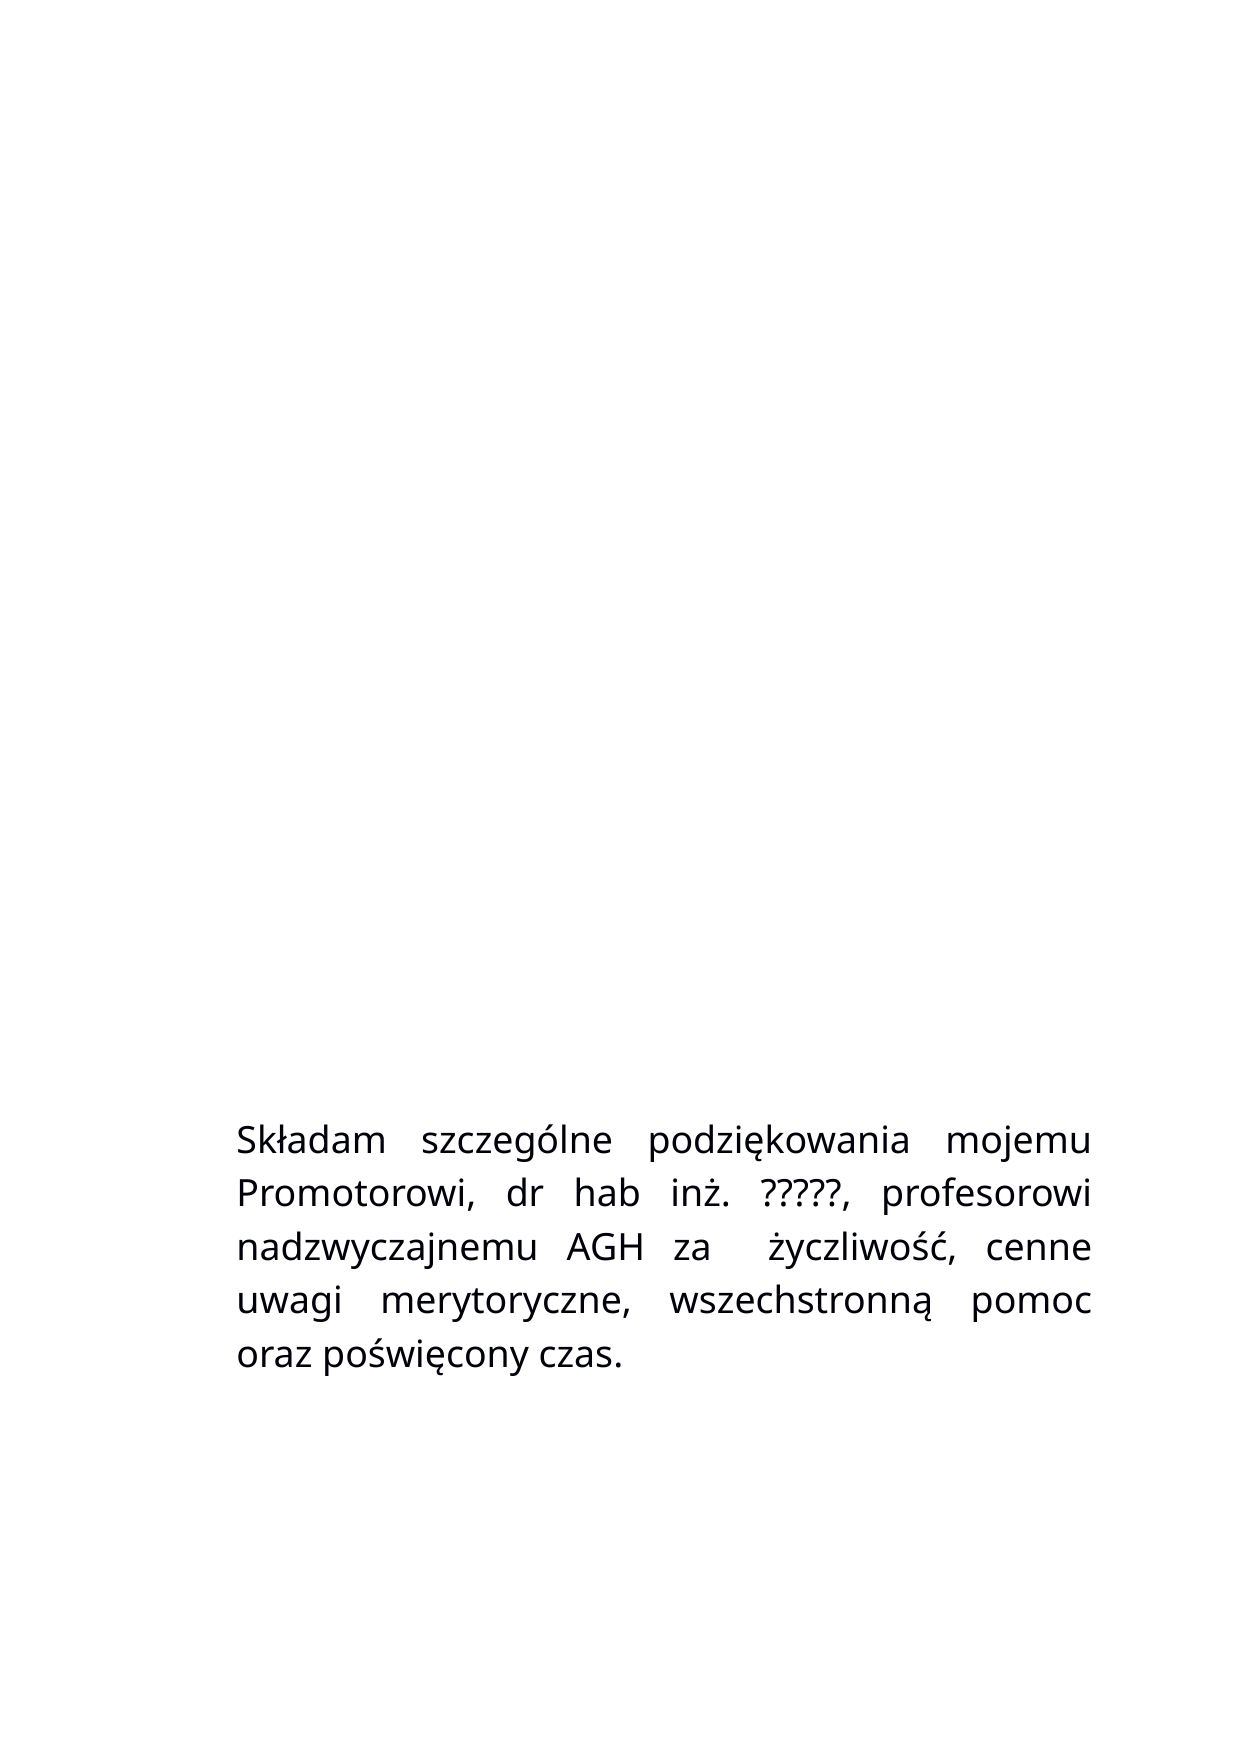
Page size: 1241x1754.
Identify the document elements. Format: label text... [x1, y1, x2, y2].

text Składam szczególne podziękowania mojemu Promotorowi, dr hab inż. ?????, profesorowi nadzwyczajnemu AGH za życzliwość, cenne uwagi merytoryczne, wszechstronną pomoc oraz poświęcony czas. [236, 1113, 1093, 1378]
